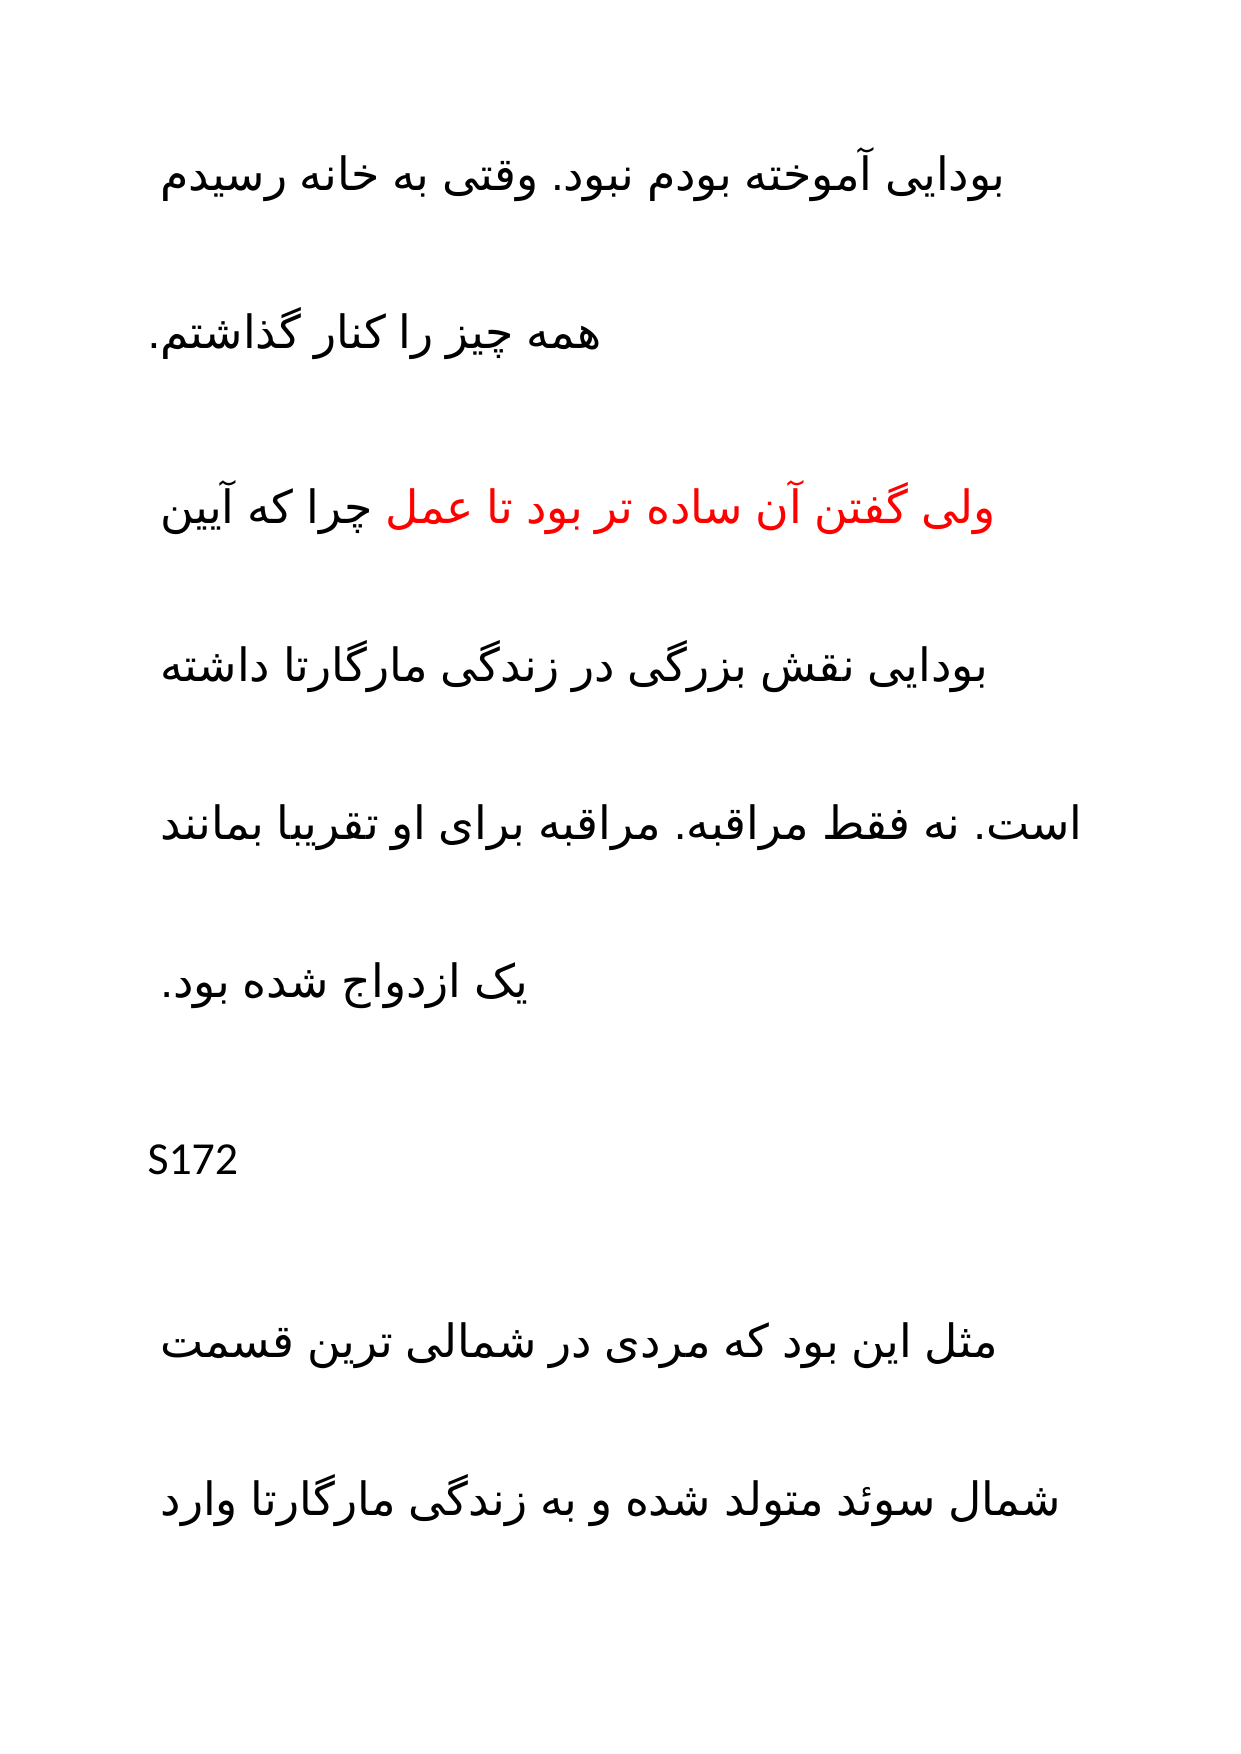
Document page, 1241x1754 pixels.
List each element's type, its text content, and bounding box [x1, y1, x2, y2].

text مثل این بود که مردی در شمالی ترین قسمت شمال سوئد متولد شده و به زندگی مارگارتا وارد شده است. او معلم مکتب زنبودیسم (Zenbuddhism) بوده و هست که سوئد، دانمارک، فنلاند، نروژ و انگلستان محل کارش هست. [148, 1314, 1093, 1525]
text ولی گفتن آن ساده تر بود تا عمل چرا که آیین بودایی نقش بزرگی در زندگی مارگارتا داشته است. نه فقط مراقبه. مراقبه برای او تقریبا بمانند یک ازدواج شده بود. [148, 481, 1093, 1008]
text S172 [148, 1130, 1093, 1186]
list فقط میخواستم هر چه زودتر از آنجا بیرون بیایم و به قطار برسم. همه چیز ناخوشایند بود. در آن سالن اصلا چیزی مطابق با آنچه که من از آیین بودایی آموخته بودم نبود. وقتی به خانه رسیدم همه چیز را کنار گذاشتم. [148, 148, 1063, 358]
